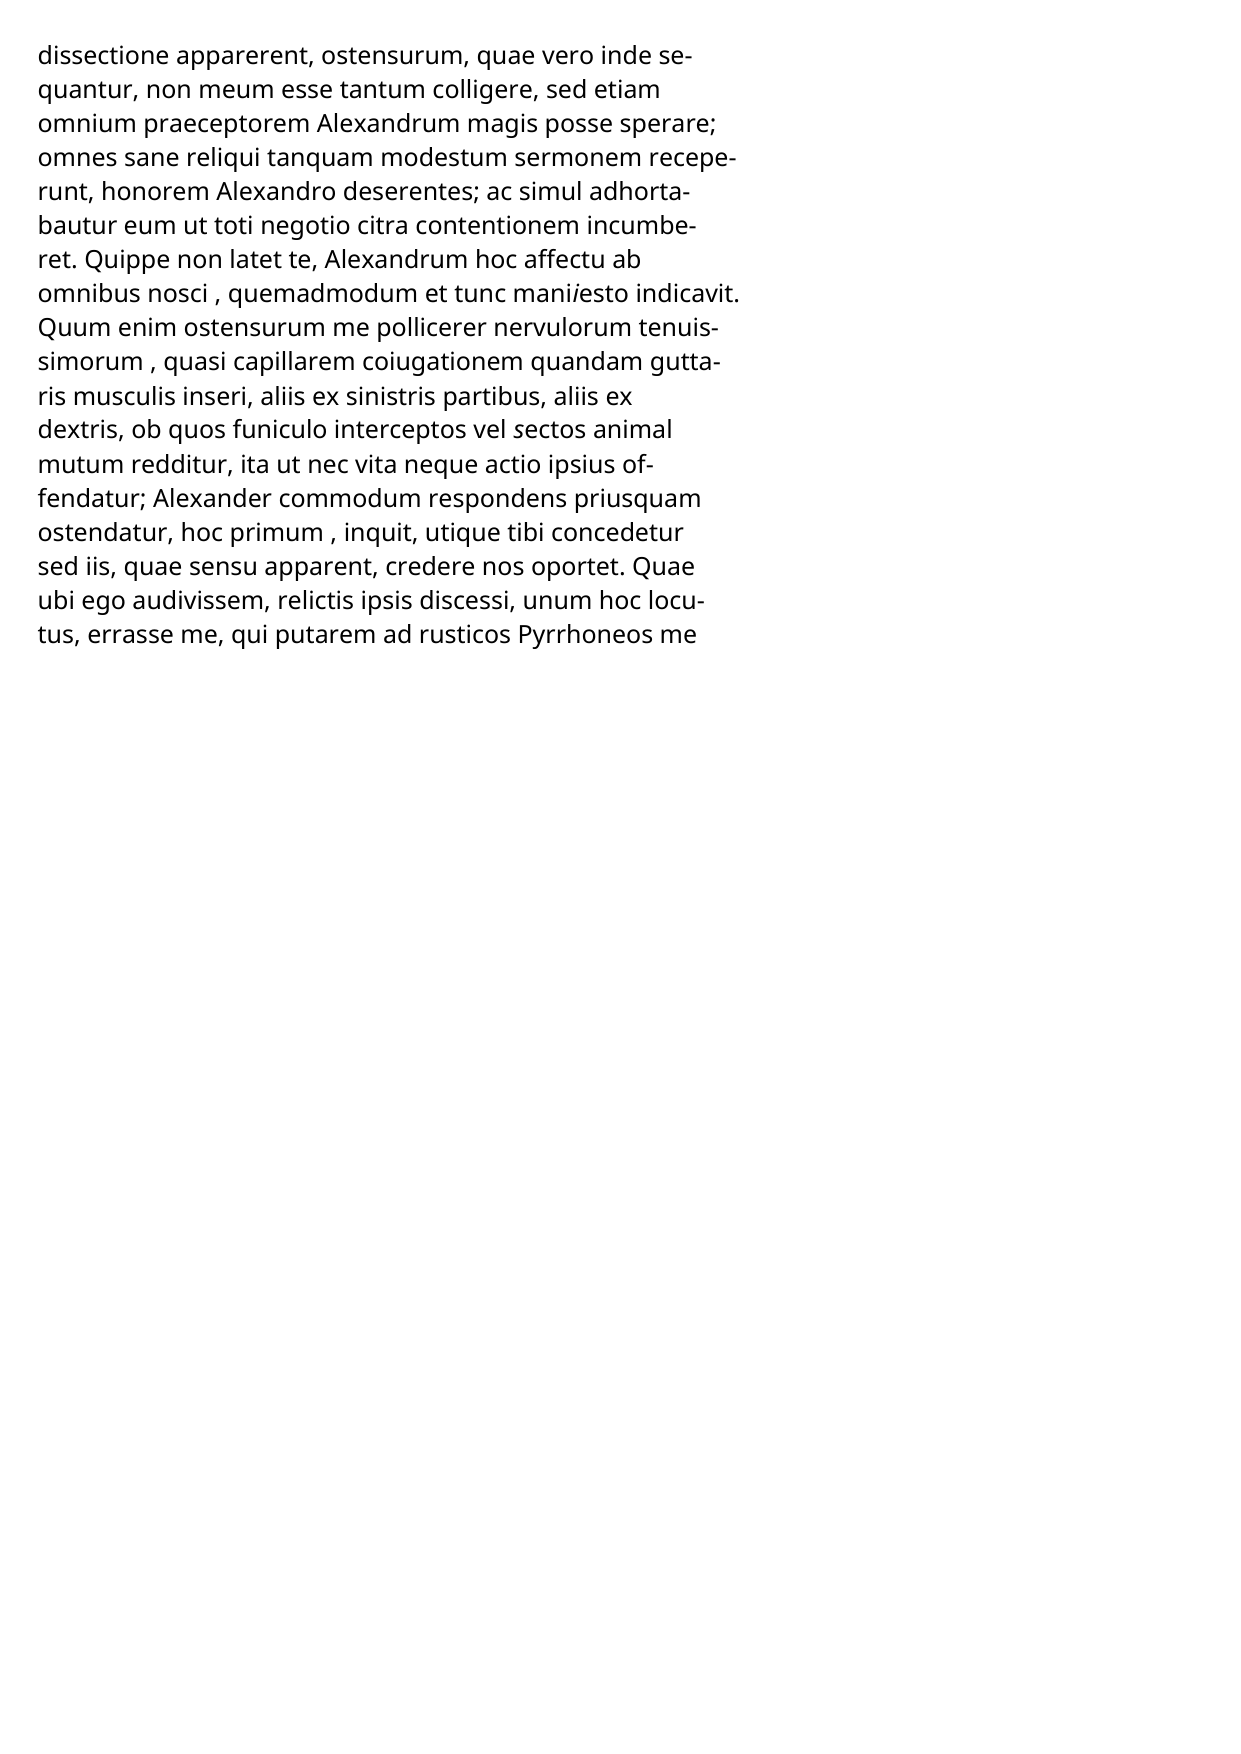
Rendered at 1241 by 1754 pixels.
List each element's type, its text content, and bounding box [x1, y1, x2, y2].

text dissectione apparerent, ostensurum, quae vero inde se- quantur, non meum esse tantum colligere, sed etiam omnium praeceptorem Alexandrum magis posse sperare; omnes sane reliqui tanquam modestum sermonem recepe- runt, honorem Alexandro deserentes; ac simul adhorta- bautur eum ut toti negotio citra contentionem incumbe- ret. Quippe non latet te, Alexandrum hoc affectu ab omnibus nosci , quemadmodum et tunc maniiesto indicavit. Quum enim ostensurum me pollicerer nervulorum tenuis- simorum , quasi capillarem coiugationem quandam gutta- ris musculis inseri, aliis ex sinistris partibus, aliis ex dextris, ob quos funiculo interceptos vel sectos animal mutum redditur, ita ut nec vita neque actio ipsius of- fendatur; Alexander commodum respondens priusquam ostendatur, hoc primum , inquit, utique tibi concedetur sed iis, quae sensu apparent, credere nos oportet. Quae ubi ego audivissem, relictis ipsis discessi, unum hoc locu- tus, errasse me, qui putarem ad rusticos Pyrrhoneos me [37, 37, 1203, 651]
